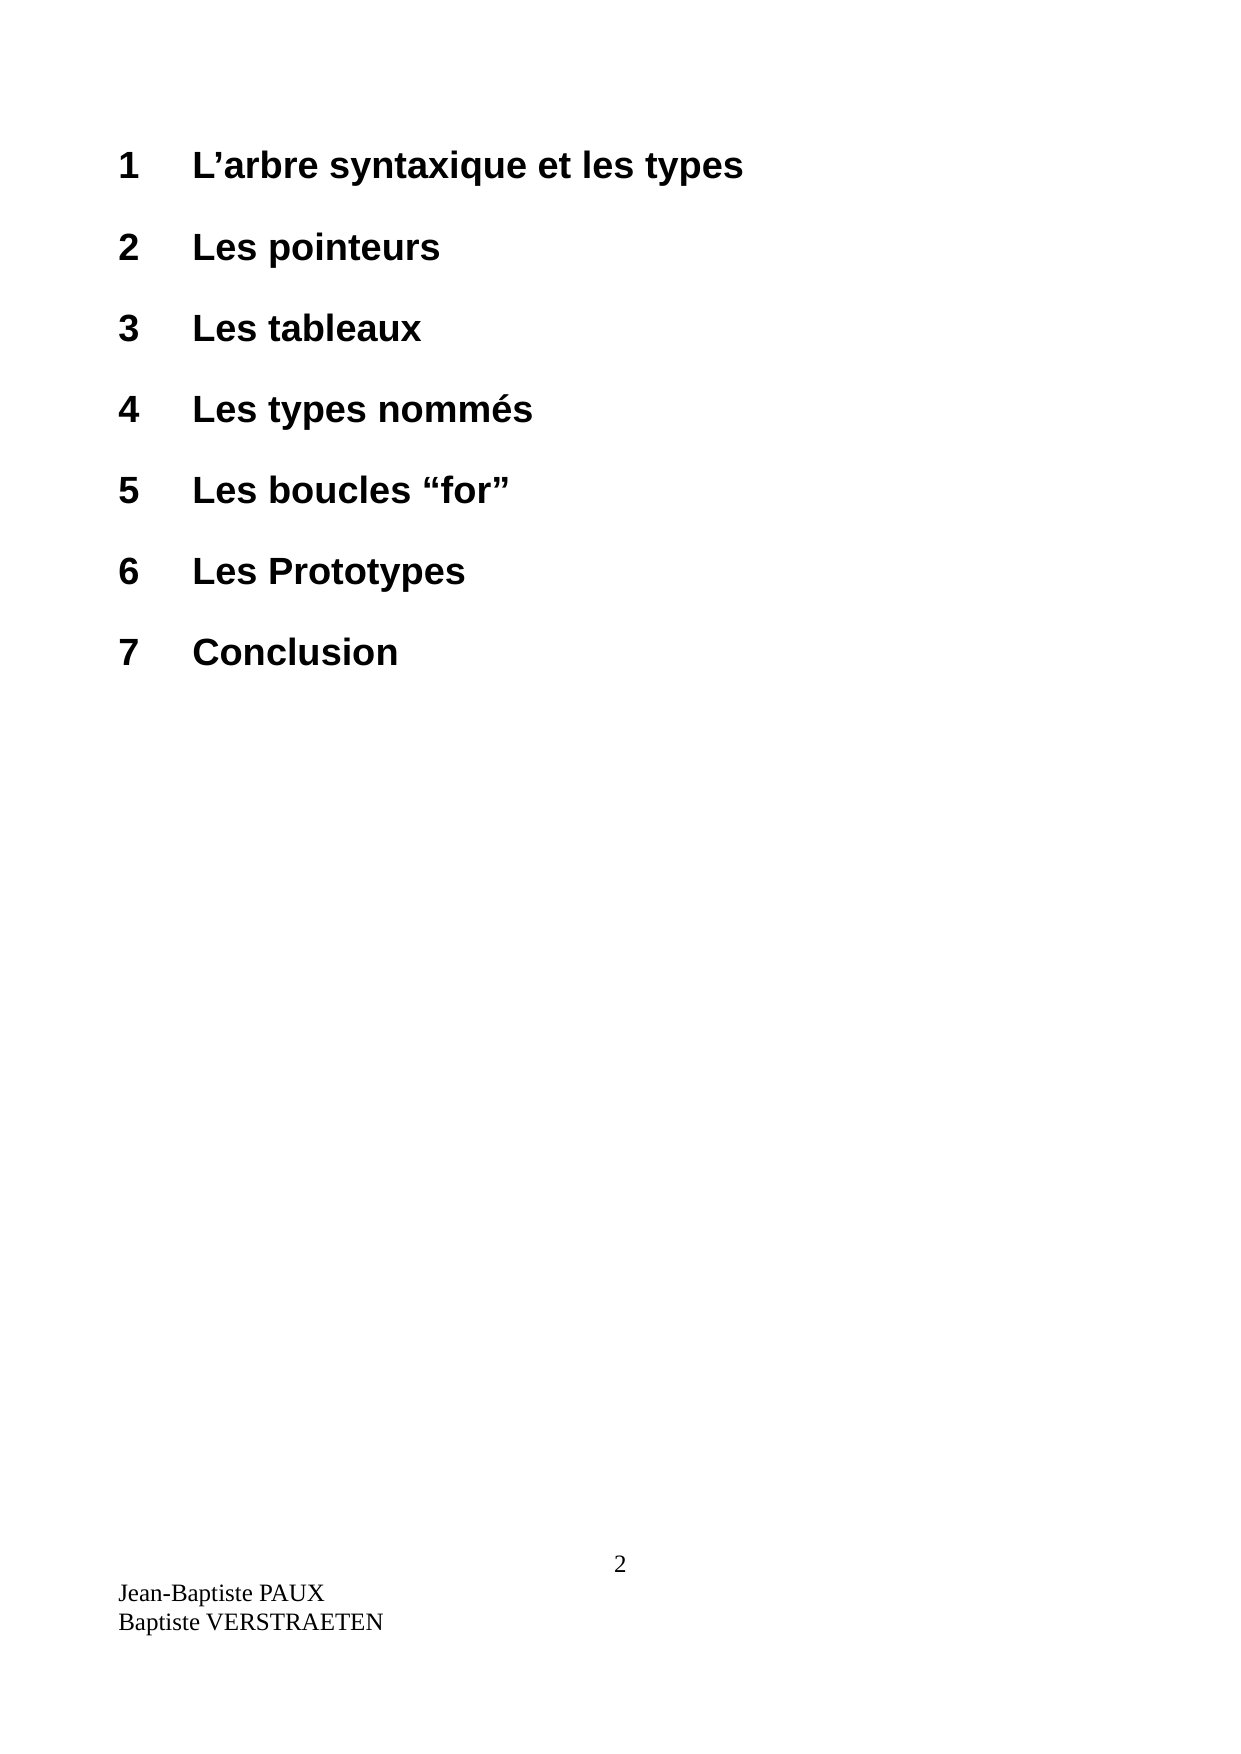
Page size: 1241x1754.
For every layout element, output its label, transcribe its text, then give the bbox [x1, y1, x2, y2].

subtitle Les tableaux [118, 305, 1122, 349]
subtitle Les types nommés [118, 387, 1122, 430]
subtitle Les boucles “for” [118, 468, 1122, 511]
subtitle Conclusion [118, 630, 1122, 674]
subtitle Les Prototypes [118, 549, 1122, 592]
subtitle L’arbre syntaxique et les types [118, 143, 1122, 187]
subtitle Les pointeurs [118, 224, 1122, 268]
